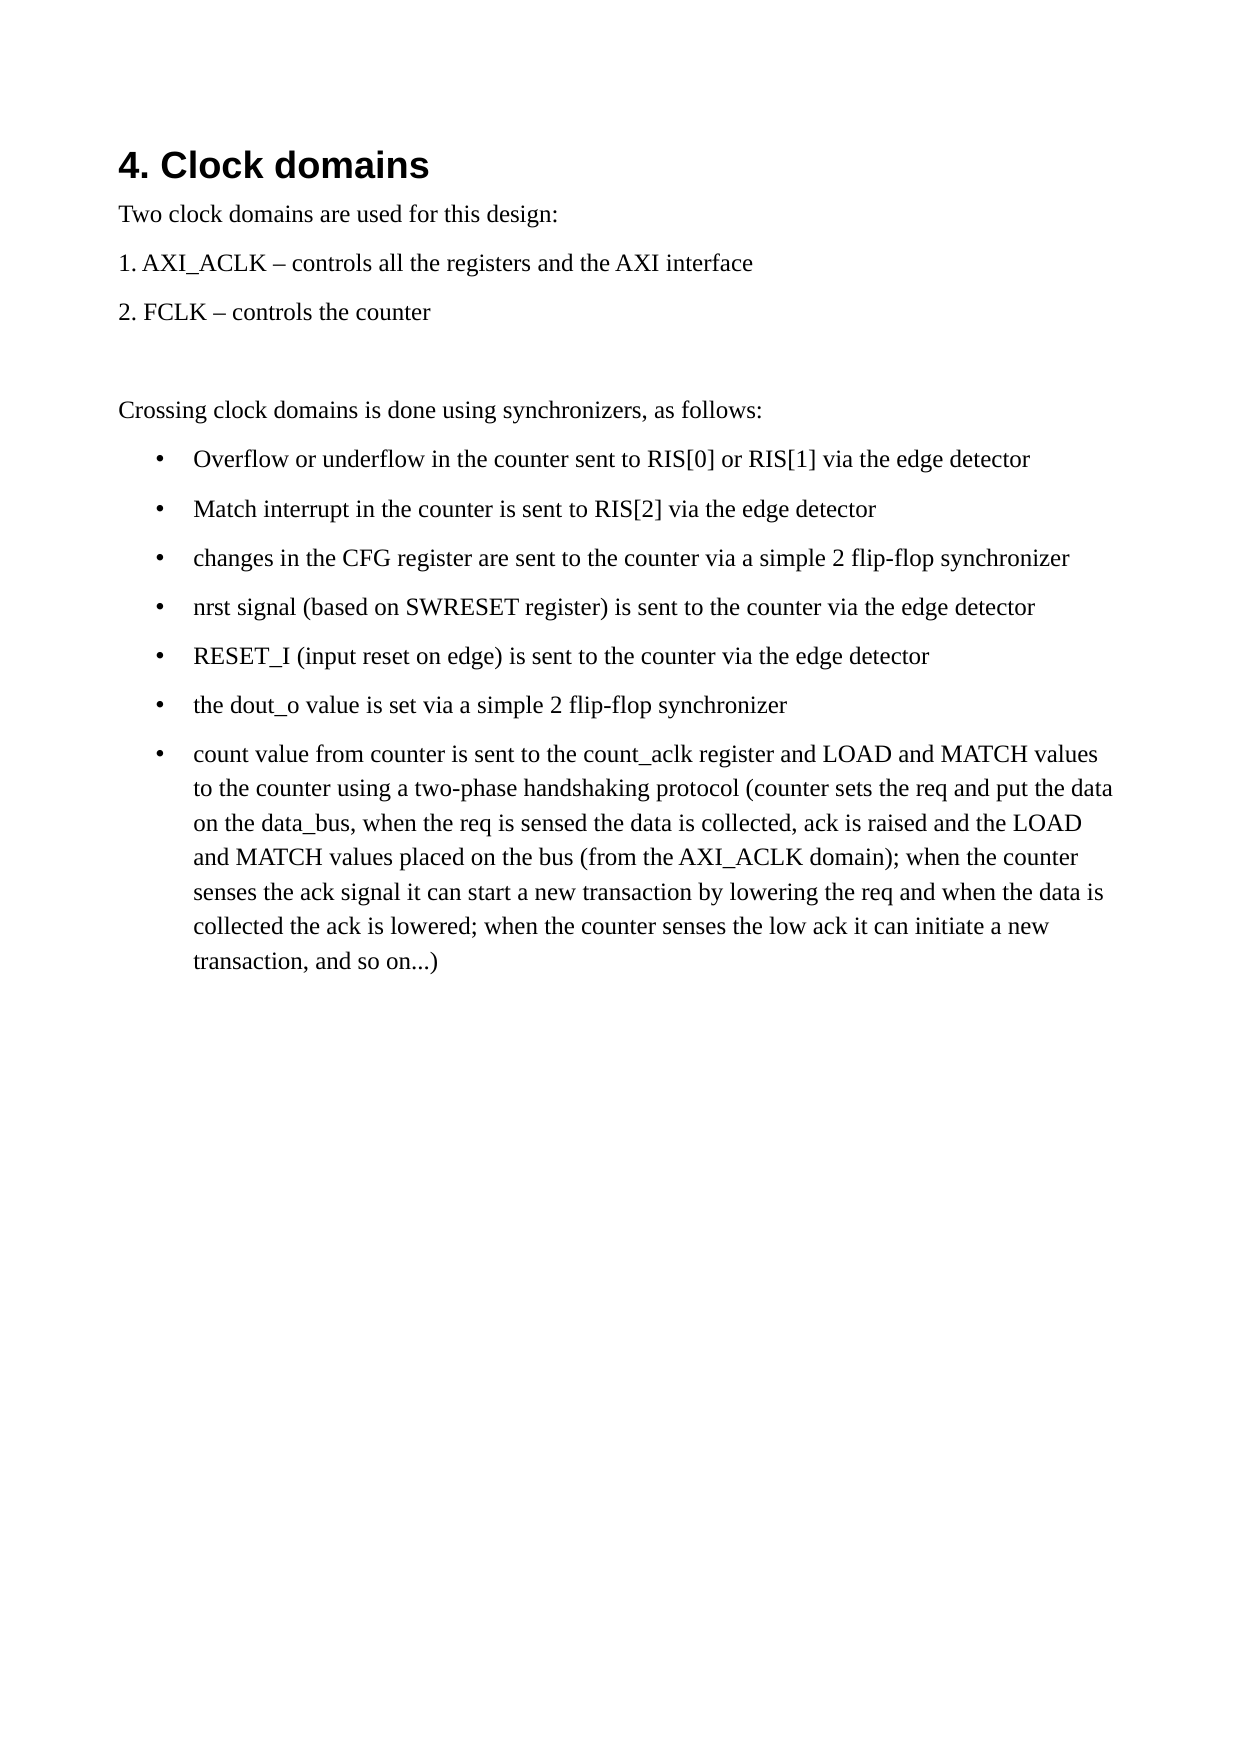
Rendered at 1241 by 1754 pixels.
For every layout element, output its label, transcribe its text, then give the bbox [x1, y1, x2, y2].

list nrst signal (based on SWRESET register) is sent to the counter via the edge detector [156, 592, 1122, 621]
list changes in the CFG register are sent to the counter via a simple 2 flip-flop synchronizer [156, 543, 1122, 571]
text Crossing clock domains is done using synchronizers, as follows: [118, 396, 1122, 424]
list Overflow or underflow in the counter sent to RIS[0] or RIS[1] via the edge detector [156, 444, 1122, 473]
list the dout_o value is set via a simple 2 flip-flop synchronizer [156, 690, 1122, 719]
list count value from counter is sent to the count_aclk register and LOAD and MATCH values to the counter using a two-phase handshaking protocol (counter sets the req and put the data on the data_bus, when the req is sensed the data is collected, ack is raised and the LOAD and MATCH values placed on the bus (from the AXI_ACLK domain); when the counter senses the ack signal it can start a new transaction by lowering the req and when the data is collected the ack is lowered; when the counter senses the low ack it can initiate a new transaction, and so on...) [156, 739, 1122, 974]
text Two clock domains are used for this design: [118, 199, 1122, 228]
text 1. AXI_ACLK – controls all the registers and the AXI interface [118, 248, 1122, 277]
text 2. FCLK – controls the counter [118, 297, 1122, 326]
list RESET_I (input reset on edge) is sent to the counter via the edge detector [156, 641, 1122, 669]
subtitle 4. Clock domains [118, 143, 1122, 187]
list Match interrupt in the counter is sent to RIS[2] via the edge detector [156, 494, 1122, 522]
